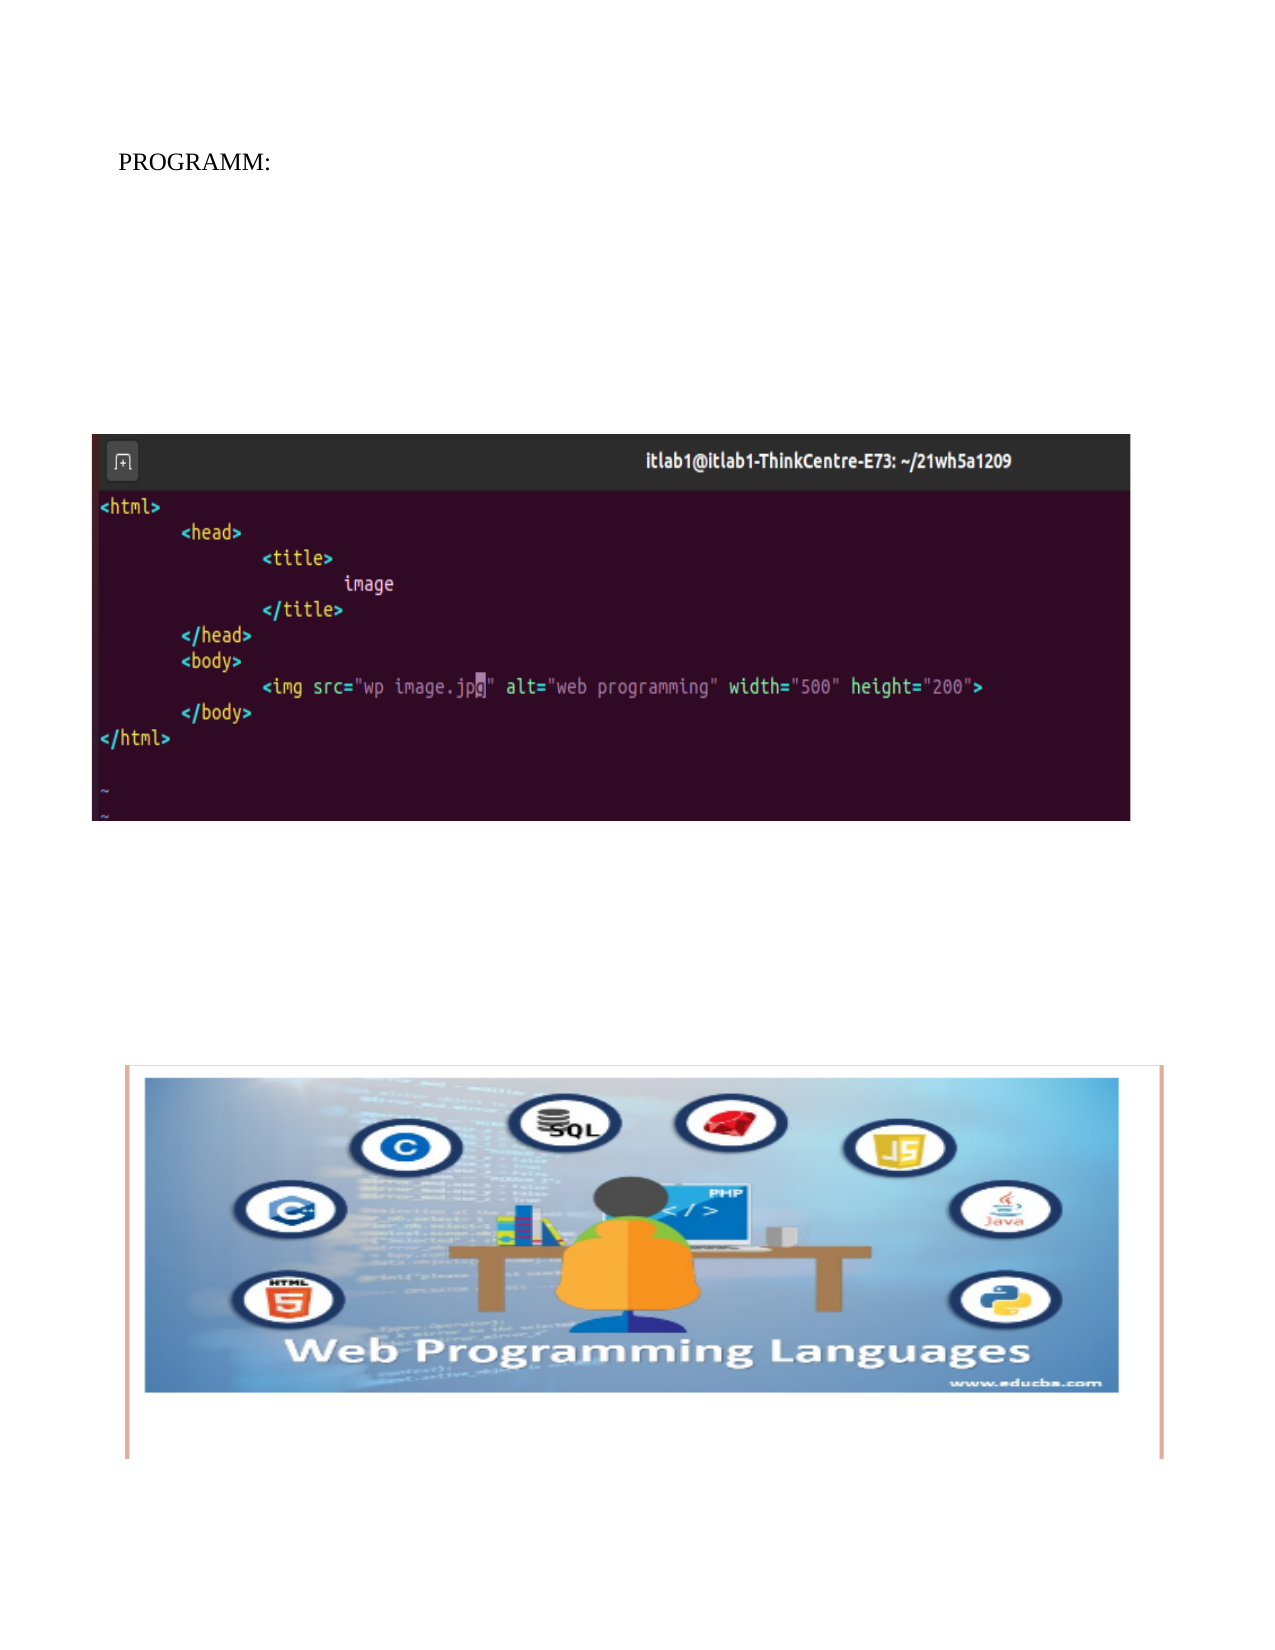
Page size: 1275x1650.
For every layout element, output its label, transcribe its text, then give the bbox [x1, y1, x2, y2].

picture [125, 1065, 1164, 1459]
text PROGRAMM: [118, 147, 1157, 176]
picture [91, 434, 1131, 821]
